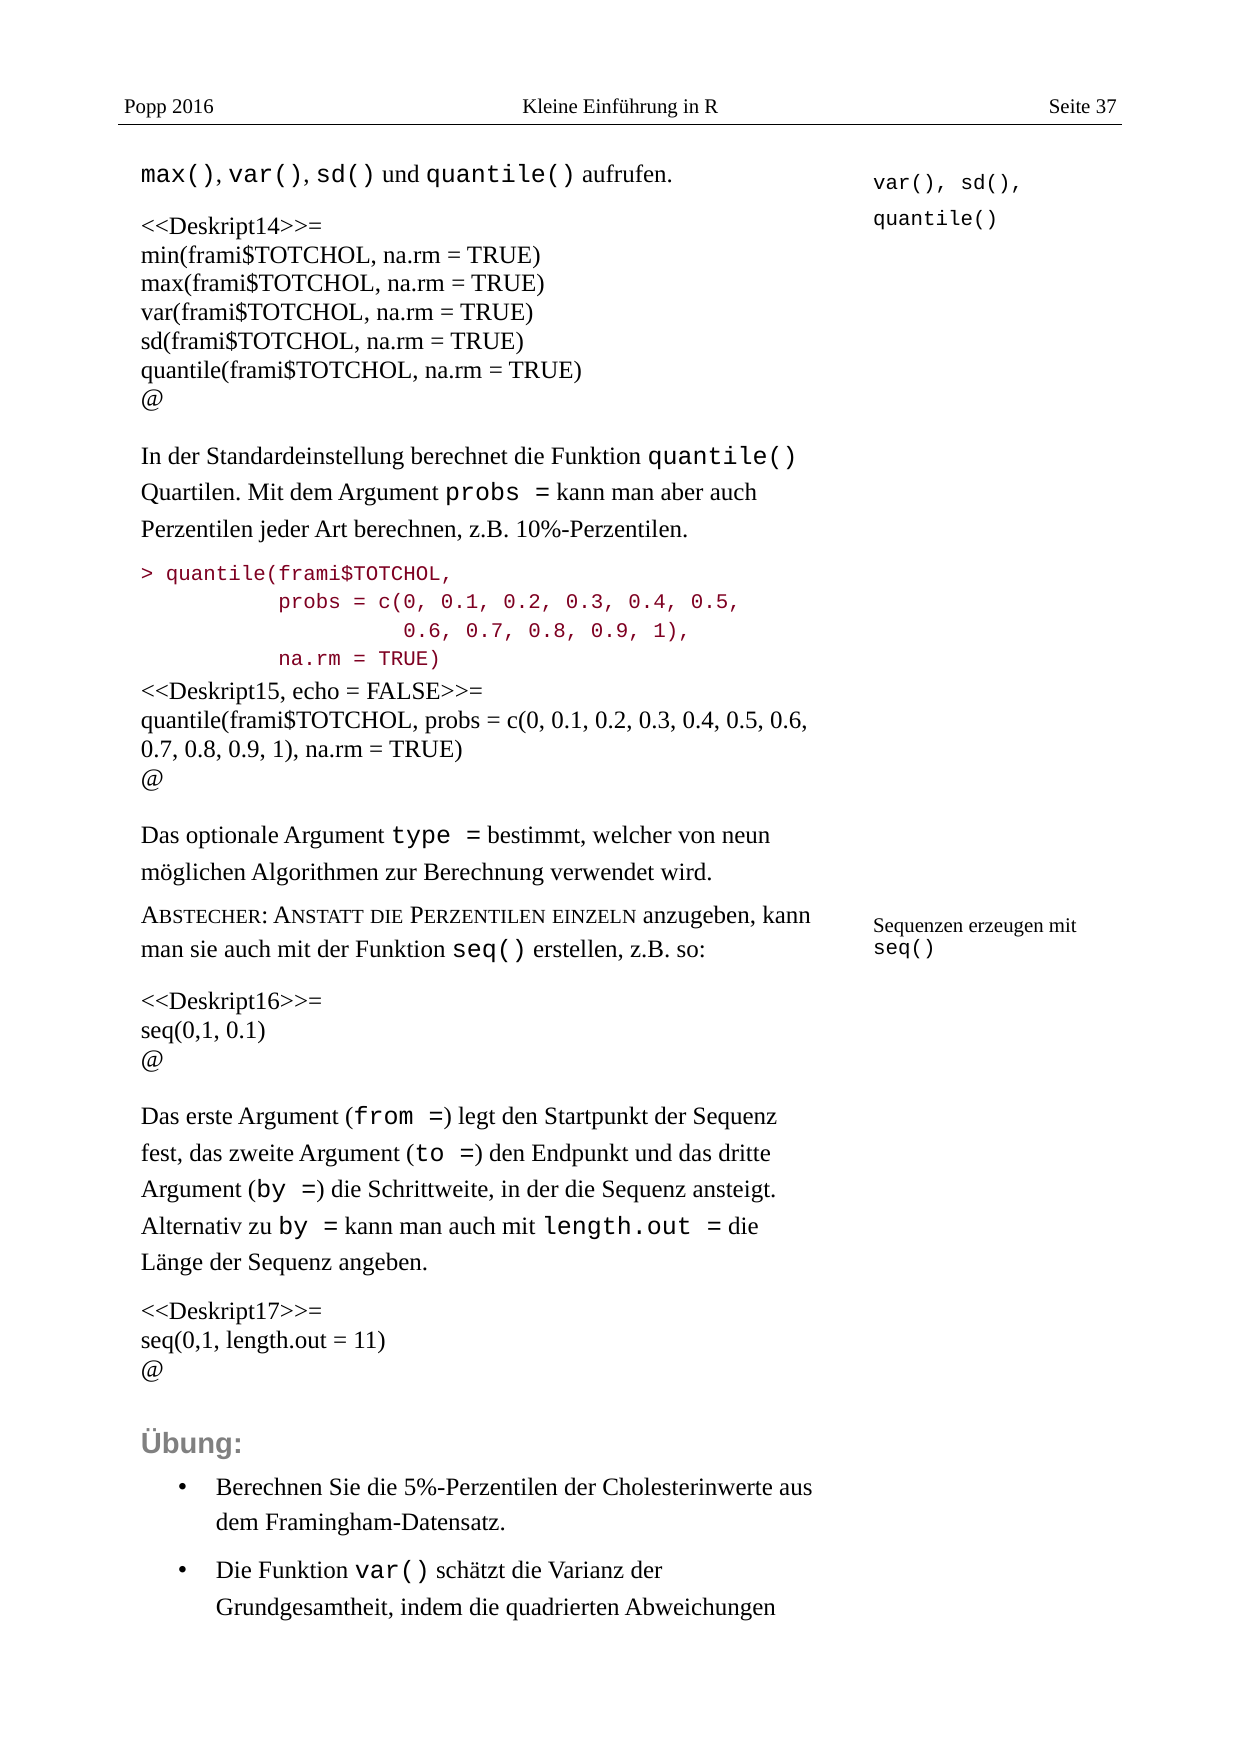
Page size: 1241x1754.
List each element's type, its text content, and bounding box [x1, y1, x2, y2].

table_cell In der Standardeinstellung berechnet die Funktion quantile() Quartilen. Mit dem Argument probs = kann man aber auch Perzentilen jeder Art berechnen, z.B. 10%-Perzentilen. > quantile(frami$TOTCHOL, probs = c(0, 0.1, 0.2, 0.3, 0.4, 0.5, 0.6, 0.7, 0.8, 0.9, 1), na.rm = TRUE) <<Deskript15, echo = FALSE>>= quantile(frami$TOTCHOL, probs = c(0, 0.1, 0.2, 0.3, 0.4, 0.5, 0.6, 0.7, 0.8, 0.9, 1), na.rm = TRUE) @ Das optionale Argument type = bestimmt, welcher von neun möglichen Algorithmen zur Berechnung verwendet wird. [141, 441, 855, 900]
table_cell max(), var(), sd() und quantile() aufrufen. <<Deskript14>>= min(frami$TOTCHOL, na.rm = TRUE) max(frami$TOTCHOL, na.rm = TRUE) var(frami$TOTCHOL, na.rm = TRUE) sd(frami$TOTCHOL, na.rm = TRUE) quantile(frami$TOTCHOL, na.rm = TRUE) @ [141, 159, 855, 441]
table_cell [855, 441, 1123, 900]
table_cell [855, 1411, 1123, 1621]
table_cell Abstecher: Anstatt die Perzentilen einzeln anzugeben, kann man sie auch mit der Funktion seq() erstellen, z.B. so: <<Deskript16>>= seq(0,1, 0.1) @ Das erste Argument (from =) legt den Startpunkt der Sequenz fest, das zweite Argument (to =) den Endpunkt und das dritte Argument (by =) die Schrittweite, in der die Sequenz ansteigt. Alternativ zu by = kann man auch mit length.out = die Länge der Sequenz angeben. <<Deskript17>>= seq(0,1, length.out = 11) @ [141, 900, 855, 1411]
table_cell var(), sd(), quantile() [855, 159, 1123, 441]
table_cell Übung: Berechnen Sie die 5%-Perzentilen der Cholesterinwerte aus dem Framingham-Datensatz. Die Funktion var() schätzt die Varianz der Grundgesamtheit, indem die quadrierten Abweichungen [141, 1411, 855, 1621]
table_cell Sequenzen erzeugen mit seq() [855, 900, 1123, 1411]
